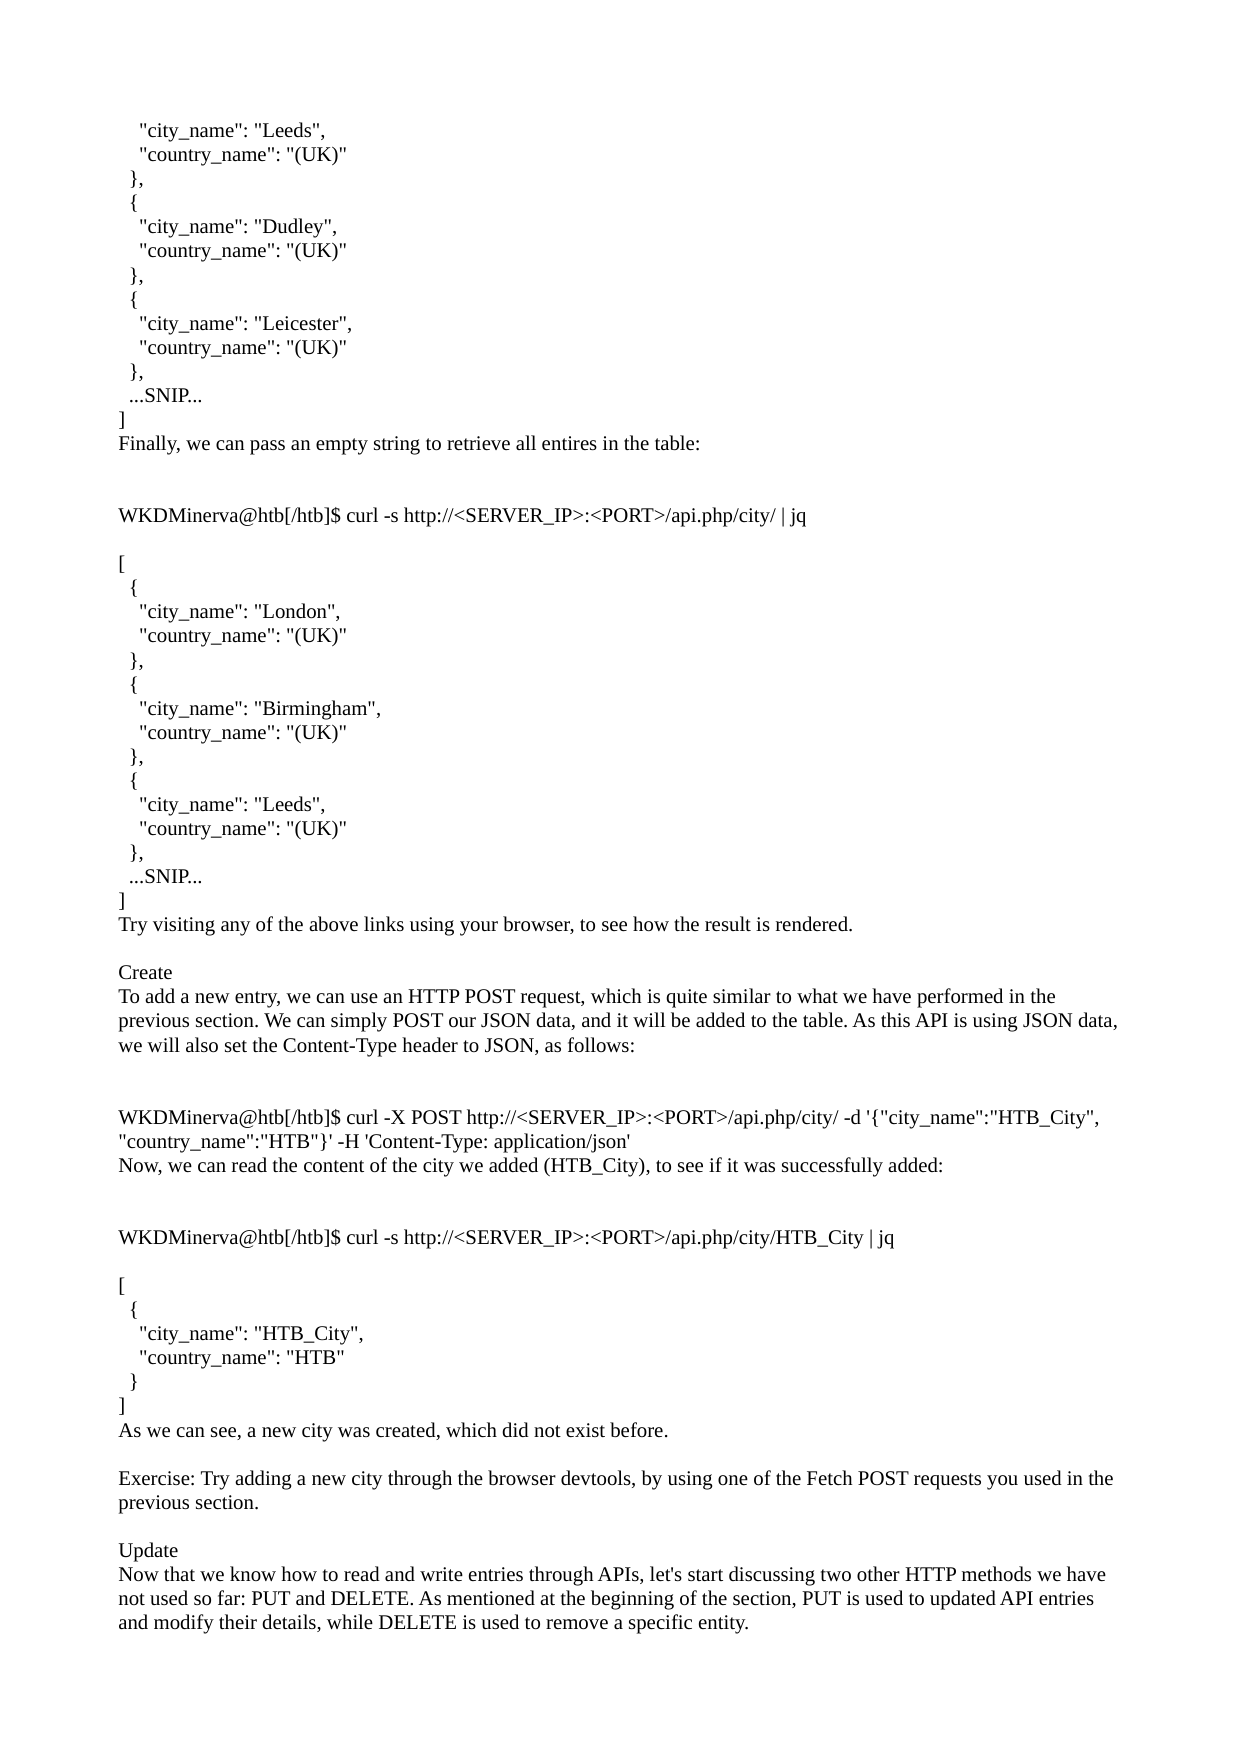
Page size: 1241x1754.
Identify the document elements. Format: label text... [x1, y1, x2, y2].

text "city_name": "Leeds", [118, 792, 1122, 816]
text { [118, 575, 1122, 599]
text "country_name": "(UK)" [118, 816, 1122, 840]
text As we can see, a new city was created, which did not exist before. [118, 1417, 1122, 1442]
text Now that we know how to read and write entries through APIs, let's start discussing two other HTTP methods we have not used so far: PUT and DELETE. As mentioned at the beginning of the section, PUT is used to updated API entries and modify their details, while DELETE is used to remove a specific entity. [118, 1562, 1122, 1634]
text ] [118, 407, 1122, 431]
text [ [118, 1273, 1122, 1297]
text "city_name": "Dudley", [118, 214, 1122, 238]
text "city_name": "Leicester", [118, 311, 1122, 335]
text }, [118, 166, 1122, 190]
text "country_name": "(UK)" [118, 142, 1122, 166]
text "country_name": "(UK)" [118, 623, 1122, 647]
text { [118, 768, 1122, 792]
text WKDMinerva@htb[/htb]$ curl -s http://<SERVER_IP>:<PORT>/api.php/city/HTB_City | jq [118, 1225, 1122, 1249]
text "country_name": "(UK)" [118, 238, 1122, 262]
text }, [118, 359, 1122, 383]
text }, [118, 744, 1122, 768]
text ...SNIP... [118, 383, 1122, 407]
text }, [118, 647, 1122, 672]
text "country_name": "(UK)" [118, 335, 1122, 359]
text ] [118, 1393, 1122, 1417]
text [ [118, 551, 1122, 575]
text Now, we can read the content of the city we added (HTB_City), to see if it was successfully added: [118, 1153, 1122, 1177]
text "city_name": "Birmingham", [118, 696, 1122, 720]
text Exercise: Try adding a new city through the browser devtools, by using one of the Fetch POST requests you used in the previous section. [118, 1466, 1122, 1514]
text ] [118, 888, 1122, 912]
text }, [118, 840, 1122, 864]
text { [118, 672, 1122, 696]
text WKDMinerva@htb[/htb]$ curl -X POST http://<SERVER_IP>:<PORT>/api.php/city/ -d '{"city_name":"HTB_City", "country_name":"HTB"}' -H 'Content-Type: application/json' [118, 1105, 1122, 1153]
text "country_name": "HTB" [118, 1345, 1122, 1369]
text } [118, 1369, 1122, 1393]
text { [118, 1297, 1122, 1321]
text }, [118, 262, 1122, 287]
text "country_name": "(UK)" [118, 720, 1122, 744]
text Update [118, 1538, 1122, 1562]
text { [118, 287, 1122, 311]
text WKDMinerva@htb[/htb]$ curl -s http://<SERVER_IP>:<PORT>/api.php/city/ | jq [118, 503, 1122, 527]
text Finally, we can pass an empty string to retrieve all entires in the table: [118, 431, 1122, 455]
text ...SNIP... [118, 864, 1122, 888]
text "city_name": "Leeds", [118, 118, 1122, 142]
text To add a new entry, we can use an HTTP POST request, which is quite similar to what we have performed in the previous section. We can simply POST our JSON data, and it will be added to the table. As this API is using JSON data, we will also set the Content-Type header to JSON, as follows: [118, 984, 1122, 1057]
text { [118, 190, 1122, 214]
text "city_name": "HTB_City", [118, 1321, 1122, 1345]
text Create [118, 960, 1122, 984]
text "city_name": "London", [118, 599, 1122, 623]
text Try visiting any of the above links using your browser, to see how the result is rendered. [118, 912, 1122, 936]
